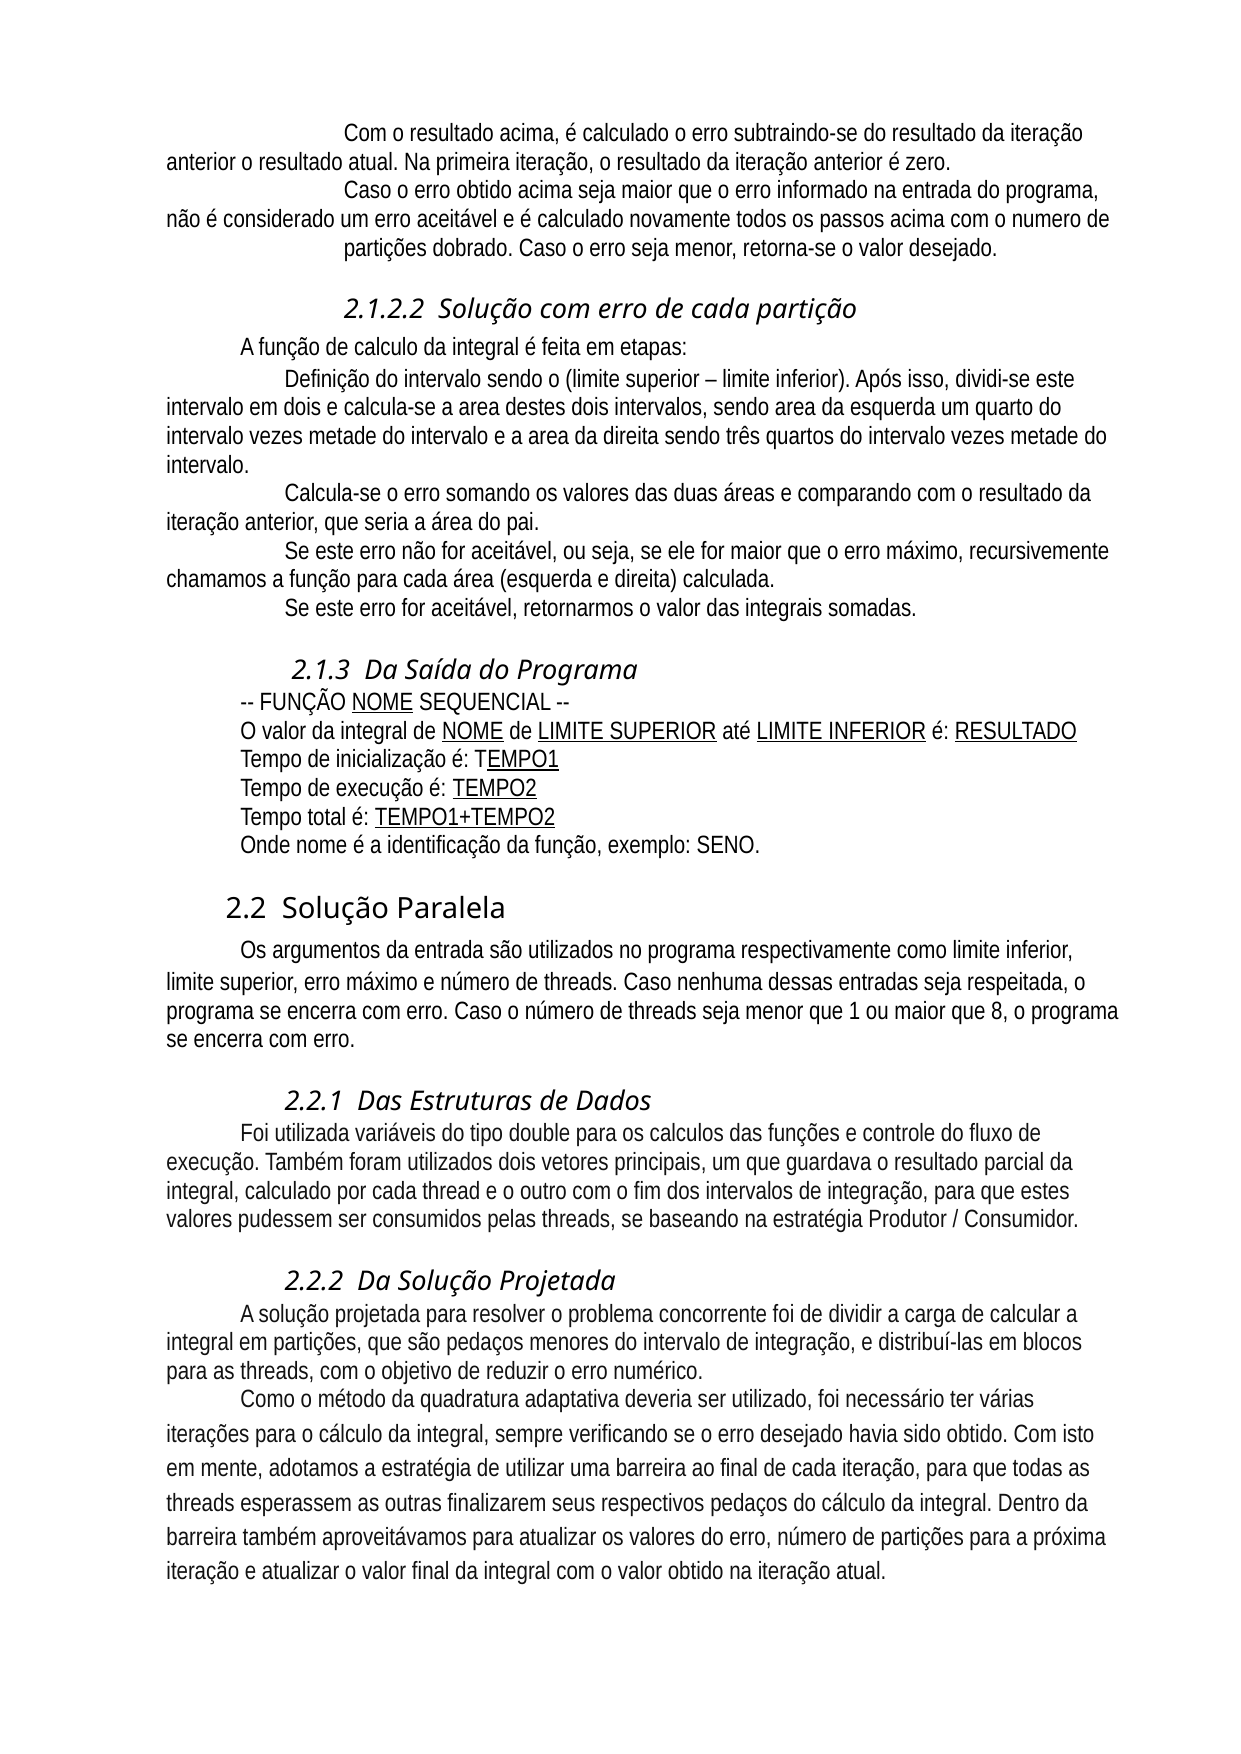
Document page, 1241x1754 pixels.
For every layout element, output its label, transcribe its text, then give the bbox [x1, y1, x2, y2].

text Foi utilizada variáveis do tipo double para os calculos das funções e controle do fluxo de execução. Também foram utilizados dois vetores principais, um que guardava o resultado parcial da integral, calculado por cada thread e o outro com o fim dos intervalos de integração, para que estes valores pudessem ser consumidos pelas threads, se baseando na estratégia Produtor / Consumidor. [166, 1118, 1123, 1233]
text 2.2.1 Das Estruturas de Dados [166, 1082, 1123, 1118]
text Com o resultado acima, é calculado o erro subtraindo-se do resultado da iteração anterior o resultado atual. Na primeira iteração, o resultado da iteração anterior é zero. [166, 118, 1123, 175]
text Tempo total é: TEMPO1+TEMPO2 [166, 802, 1123, 830]
text Definição do intervalo sendo o (limite superior – limite inferior). Após isso, dividi-se este intervalo em dois e calcula-se a area destes dois intervalos, sendo area da esquerda um quarto do intervalo vezes metade do intervalo e a area da direita sendo três quartos do intervalo vezes metade do intervalo. [166, 364, 1123, 478]
text Como o método da quadratura adaptativa deveria ser utilizado, foi necessário ter várias iterações para o cálculo da integral, sempre verificando se o erro desejado havia sido obtido. Com isto em mente, adotamos a estratégia de utilizar uma barreira ao final de cada iteração, para que todas as threads esperassem as outras finalizarem seus respectivos pedaços do cálculo da integral. Dentro da barreira também aproveitávamos para atualizar os valores do erro, número de partições para a próxima iteração e atualizar o valor final da integral com o valor obtido na iteração atual. [166, 1384, 1123, 1585]
text 2.2.2 Da Solução Projetada [166, 1262, 1123, 1298]
text Calcula-se o erro somando os valores das duas áreas e comparando com o resultado da iteração anterior, que seria a área do pai. [166, 478, 1123, 536]
text 2.1.3 Da Saída do Programa -- FUNÇÃO NOME SEQUENCIAL -- [166, 650, 1123, 716]
text Tempo de execução é: TEMPO2 [166, 773, 1123, 802]
text Se este erro não for aceitável, ou seja, se ele for maior que o erro máximo, recursivemente chamamos a função para cada área (esquerda e direita) calculada. [166, 536, 1123, 593]
text Caso o erro obtido acima seja maior que o erro informado na entrada do programa, não é considerado um erro aceitável e é calculado novamente todos os passos acima com o numero de [166, 175, 1123, 233]
text partições dobrado. Caso o erro seja menor, retorna-se o valor desejado. [166, 233, 1123, 261]
text 2.1.2.2 Solução com erro de cada partição A função de calculo da integral é feita em etapas: [166, 290, 1123, 364]
text Onde nome é a identificação da função, exemplo: SENO. [166, 830, 1123, 859]
text 2.2 Solução Paralela Os argumentos da entrada são utilizados no programa respectivamente como limite inferior, limite superior, erro máximo e número de threads. Caso nenhuma dessas entradas seja respeitada, o programa se encerra com erro. Caso o número de threads seja menor que 1 ou maior que 8, o programa se encerra com erro. [166, 888, 1123, 1053]
text O valor da integral de NOME de LIMITE SUPERIOR até LIMITE INFERIOR é: RESULTADO [166, 716, 1123, 744]
text Tempo de inicialização é: TEMPO1 [166, 744, 1123, 773]
text A solução projetada para resolver o problema concorrente foi de dividir a carga de calcular a integral em partições, que são pedaços menores do intervalo de integração, e distribuí-las em blocos para as threads, com o objetivo de reduzir o erro numérico. [166, 1298, 1123, 1384]
text Se este erro for aceitável, retornarmos o valor das integrais somadas. [166, 593, 1123, 622]
